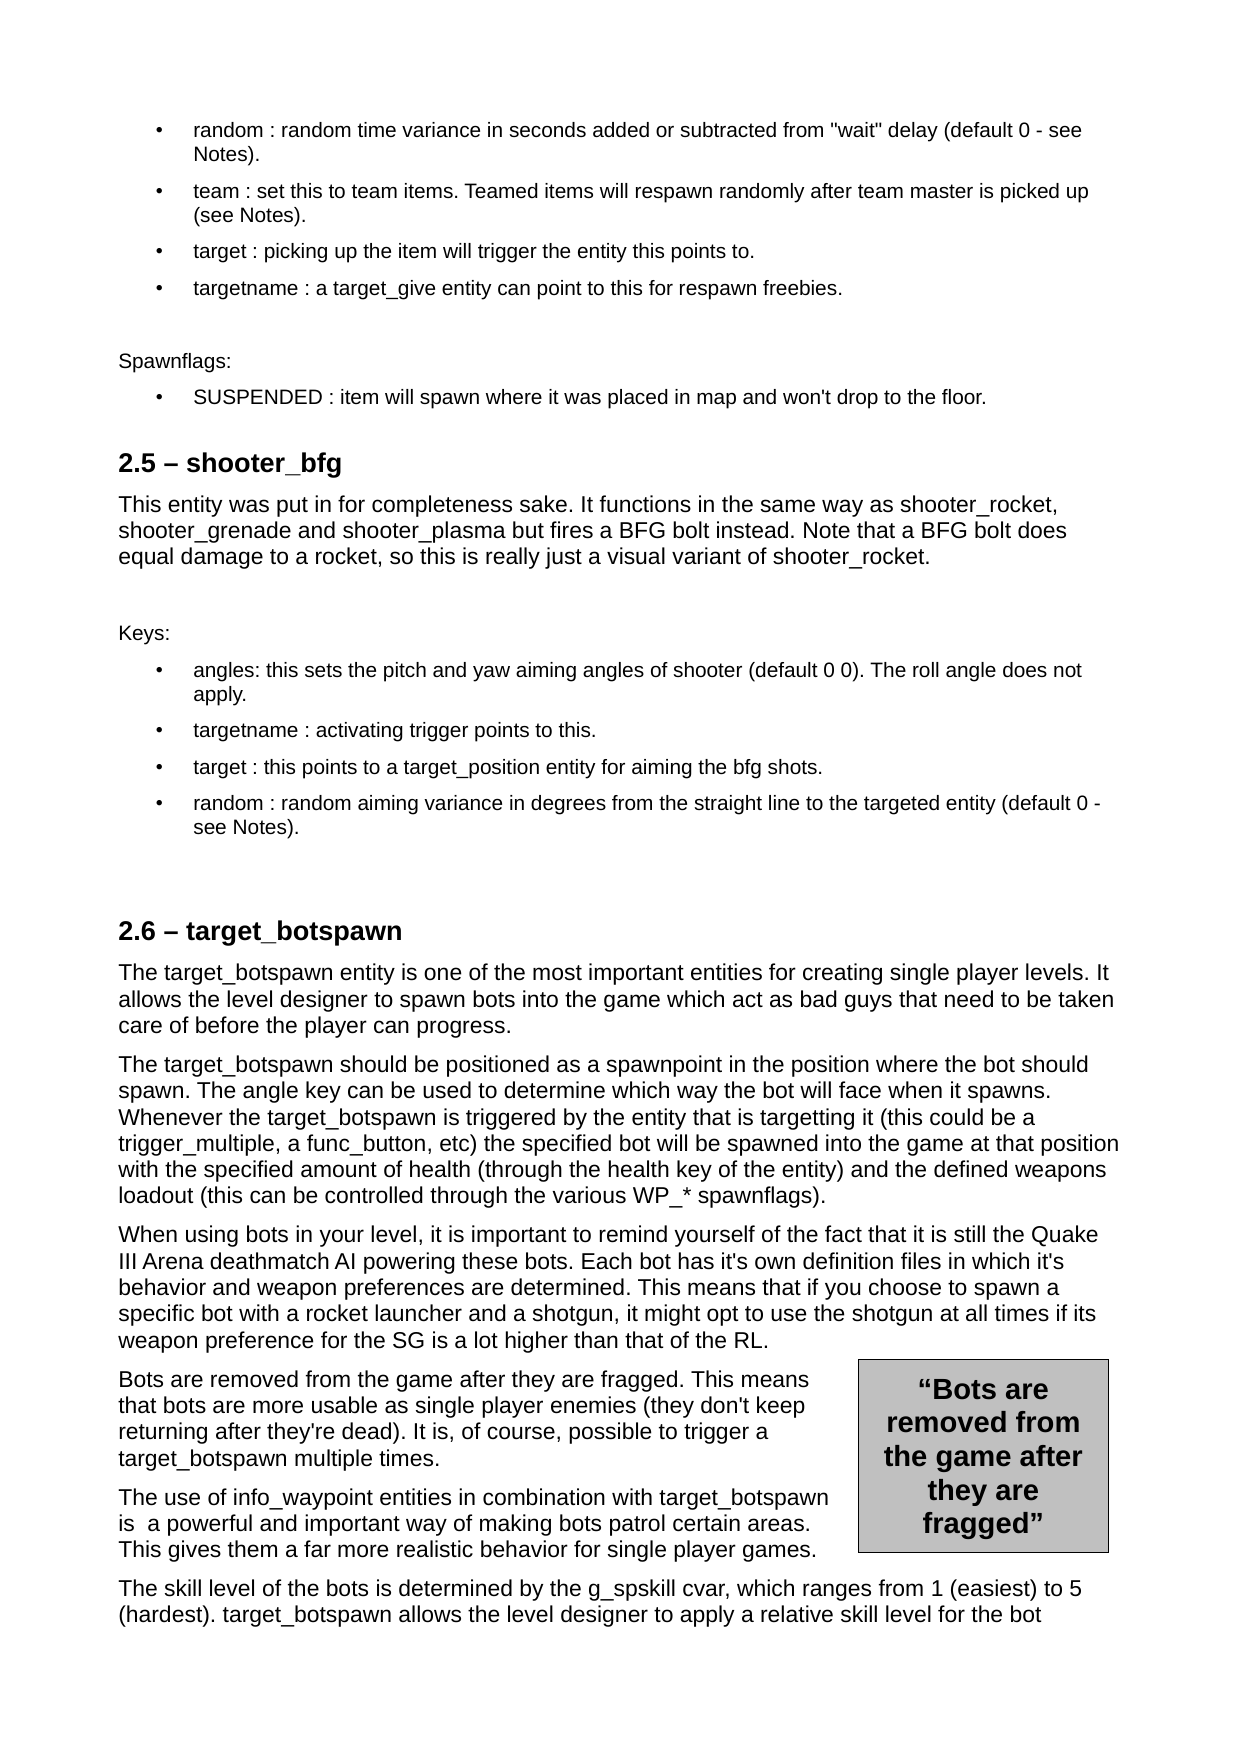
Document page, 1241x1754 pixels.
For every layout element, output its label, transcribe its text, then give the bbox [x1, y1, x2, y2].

list targetname : activating trigger points to this. [156, 718, 1122, 742]
text The target_botspawn entity is one of the most important entities for creating single player levels. It allows the level designer to spawn bots into the game which act as bad guys that need to be taken care of before the player can progress. [118, 959, 1122, 1038]
list team : set this to team items. Teamed items will respawn randomly after team master is picked up (see Notes). [156, 179, 1122, 227]
text The target_botspawn should be positioned as a spawnpoint in the position where the bot should spawn. The angle key can be used to determine which way the bot will face when it spawns. Whenever the target_botspawn is triggered by the entity that is targetting it (this could be a trigger_multiple, a func_button, etc) the specified bot will be spawned into the game at that position with the specified amount of health (through the health key of the entity) and the defined weapons loadout (this can be controlled through the various WP_* spawnflags). [118, 1051, 1122, 1209]
list target : picking up the item will trigger the entity this points to. [156, 239, 1122, 263]
text The skill level of the bots is determined by the g_spskill cvar, which ranges from 1 (easiest) to 5 (hardest). target_botspawn allows the level designer to apply a relative skill level for the bot [118, 1575, 1122, 1628]
text Bots are removed from the game after they are fragged. This means that bots are more usable as single player enemies (they don't keep returning after they're dead). It is, of course, possible to trigger a target_botspawn multiple times. [118, 1366, 858, 1471]
list angles: this sets the pitch and yaw aiming angles of shooter (default 0 0). The roll angle does not apply. [156, 657, 1122, 705]
text This entity was put in for completeness sake. It functions in the same way as shooter_rocket, shooter_grenade and shooter_plasma but fires a BFG bolt instead. Note that a BFG bolt does equal damage to a rocket, so this is really just a visual variant of shooter_rocket. [118, 491, 1122, 569]
list random : random time variance in seconds added or subtracted from "wait" delay (default 0 - see Notes). [156, 118, 1122, 166]
list SUSPENDED : item will spawn where it was placed in map and won't drop to the floor. [156, 385, 1122, 409]
text The use of info_waypoint entities in combination with target_botspawn is a powerful and important way of making bots patrol certain areas. This gives them a far more realistic behavior for single player games. [118, 1483, 1122, 1563]
subtitle 2.6 – target_botspawn [118, 915, 1122, 947]
subtitle 2.5 – shooter_bfg [118, 447, 1122, 478]
text Keys: [118, 621, 1122, 645]
text Spawnflags: [118, 349, 1122, 373]
list random : random aiming variance in degrees from the straight line to the targeted entity (default 0 - see Notes). [156, 791, 1122, 839]
text When using bots in your level, it is important to remind yourself of the fact that it is still the Quake III Arena deathmatch AI powering these bots. Each bot has it's own definition files in which it's behavior and weapon preferences are determined. This means that if you choose to spawn a specific bot with a rocket launcher and a shotgun, it might opt to use the shotgun at all times if its weapon preference for the SG is a lot higher than that of the RL. [118, 1221, 1122, 1353]
list target : this points to a target_position entity for aiming the bfg shots. [156, 754, 1122, 778]
list targetname : a target_give entity can point to this for respawn freebies. [156, 276, 1122, 300]
